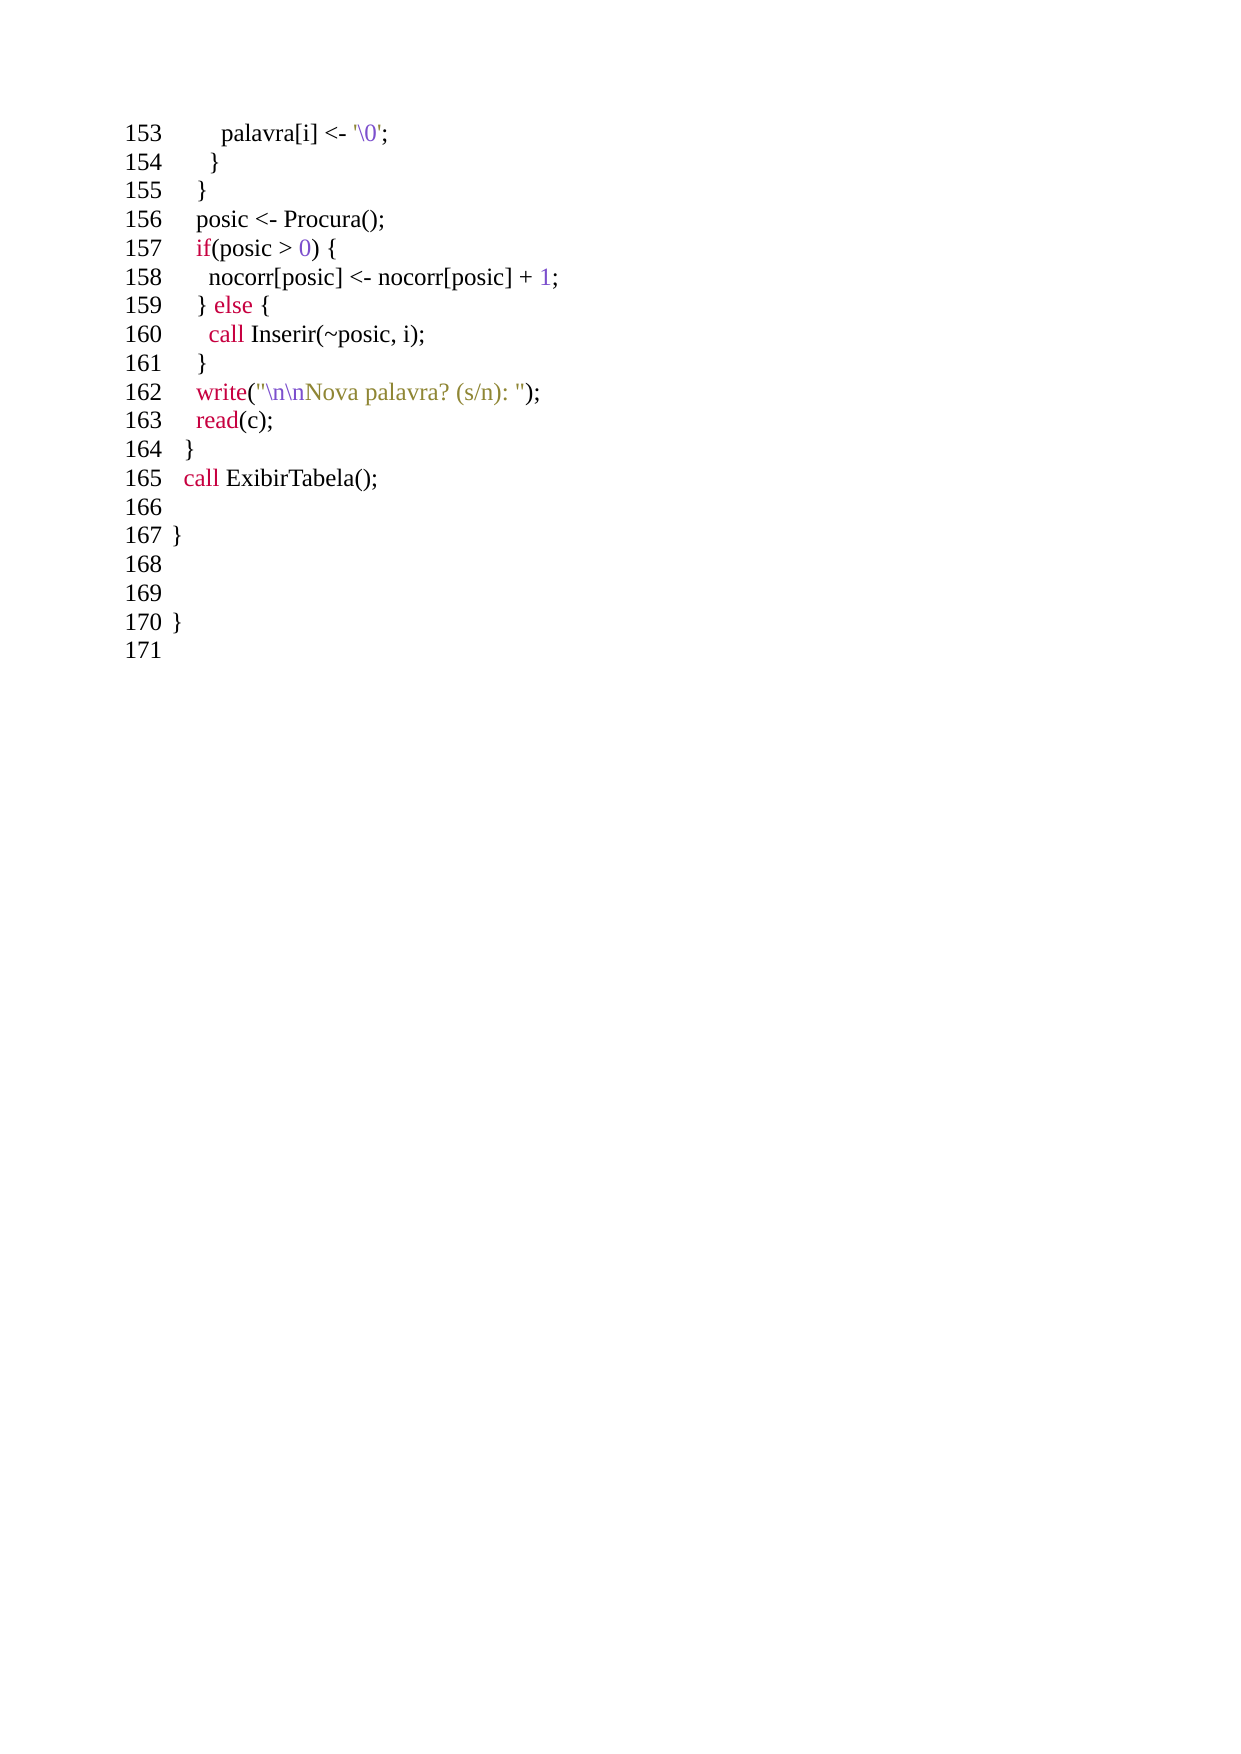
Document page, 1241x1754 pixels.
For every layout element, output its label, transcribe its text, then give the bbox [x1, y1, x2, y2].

table_cell if(posic > 0) { [171, 233, 1122, 262]
table_cell 155 [118, 176, 171, 204]
table_cell } [171, 348, 1122, 377]
table_cell 160 [118, 319, 171, 348]
table_cell 168 [118, 549, 171, 578]
table_cell } [171, 434, 1122, 463]
table_cell [171, 549, 1122, 578]
table_cell palavra[i] <- '\0'; [171, 118, 1122, 147]
table_cell } [171, 607, 1122, 636]
table_cell call Inserir(~posic, i); [171, 319, 1122, 348]
table_cell 156 [118, 204, 171, 233]
table_cell posic <- Procura(); [171, 204, 1122, 233]
table_cell 153 [118, 118, 171, 147]
table_cell nocorr[posic] <- nocorr[posic] + 1; [171, 262, 1122, 291]
table_cell 166 [118, 492, 171, 521]
table_cell 163 [118, 406, 171, 434]
table_cell 161 [118, 348, 171, 377]
table_cell [171, 578, 1122, 607]
table_cell } [171, 176, 1122, 204]
table_cell 167 [118, 521, 171, 549]
table_cell 171 [118, 636, 171, 664]
table_cell [171, 492, 1122, 521]
table_cell 159 [118, 291, 171, 319]
table_cell 158 [118, 262, 171, 291]
table_cell write("\n\nNova palavra? (s/n): "); [171, 377, 1122, 406]
table_cell 157 [118, 233, 171, 262]
table_cell 164 [118, 434, 171, 463]
table_cell 170 [118, 607, 171, 636]
table_cell read(c); [171, 406, 1122, 434]
table_cell 169 [118, 578, 171, 607]
table_cell } else { [171, 291, 1122, 319]
table_cell } [171, 521, 1122, 549]
table_cell [171, 636, 1122, 664]
table_cell call ExibirTabela(); [171, 463, 1122, 492]
table_cell 165 [118, 463, 171, 492]
table_cell 154 [118, 147, 171, 176]
table_cell 162 [118, 377, 171, 406]
table_cell } [171, 147, 1122, 176]
